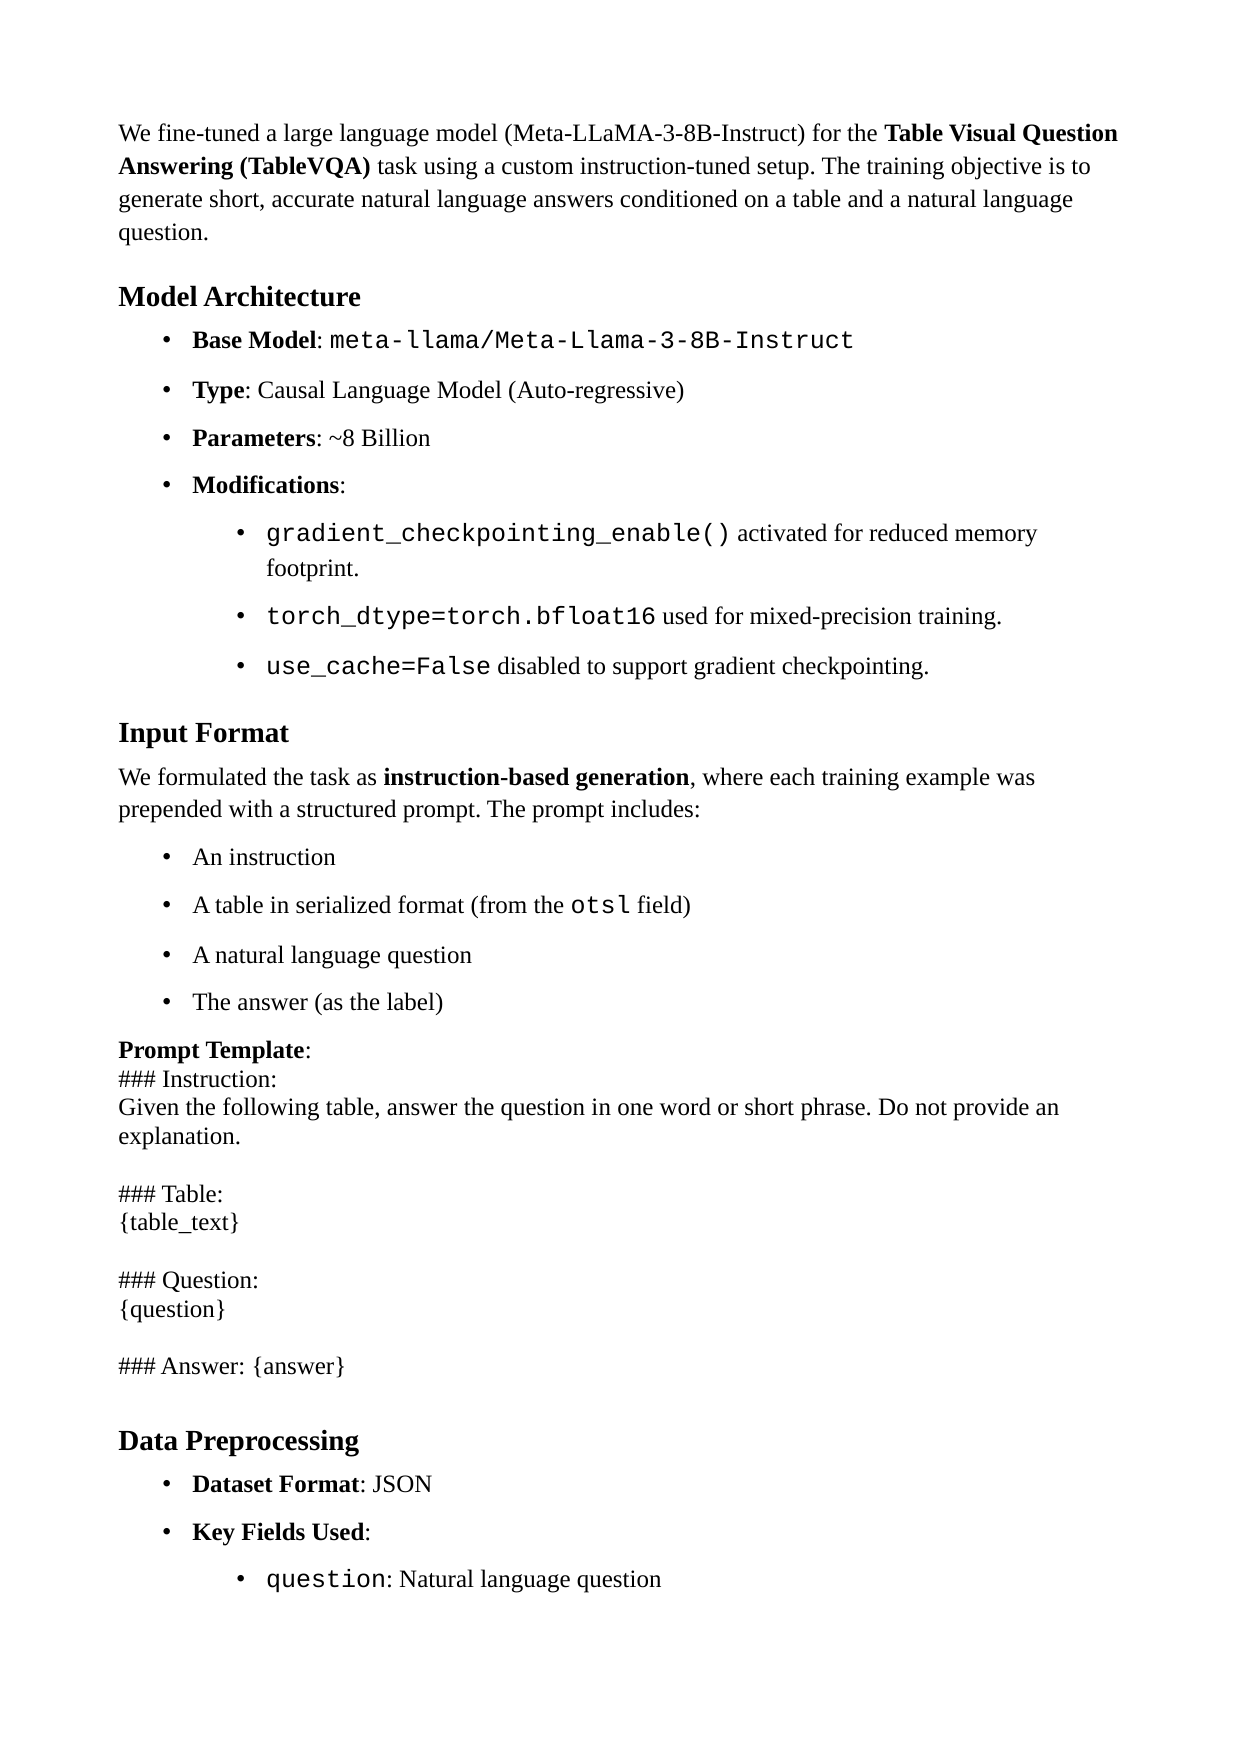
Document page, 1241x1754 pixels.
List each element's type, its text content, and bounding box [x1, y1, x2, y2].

list The answer (as the label) [162, 987, 1122, 1016]
text ### Question: [118, 1265, 1122, 1294]
list A table in serialized format (from the otsl field) [162, 890, 1122, 921]
text ### Answer: {answer} [118, 1351, 1122, 1380]
text {table_text} [118, 1207, 1122, 1236]
list Key Fields Used: [162, 1517, 1122, 1546]
text ### Instruction: [118, 1064, 1122, 1092]
subtitle Model Architecture [118, 279, 1122, 313]
text We formulated the task as instruction-based generation, where each training example was prepended with a structured prompt. The prompt includes: [118, 762, 1122, 823]
text ### Table: [118, 1179, 1122, 1207]
list A natural language question [162, 940, 1122, 968]
list Parameters: ~8 Billion [162, 423, 1122, 452]
list Type: Causal Language Model (Auto-regressive) [162, 375, 1122, 404]
text {question} [118, 1294, 1122, 1322]
list Base Model: meta-llama/Meta-Llama-3-8B-Instruct [162, 325, 1122, 356]
list An instruction [162, 842, 1122, 871]
list gradient_checkpointing_enable() activated for reduced memory footprint. [236, 518, 1122, 582]
list question: Natural language question [236, 1564, 1122, 1595]
list torch_dtype=torch.bfloat16 used for mixed-precision training. [236, 601, 1122, 632]
text Given the following table, answer the question in one word or short phrase. Do not provide an explanation. [118, 1092, 1122, 1150]
list Modifications: [162, 471, 1122, 499]
text We fine-tuned a large language model (Meta-LLaMA-3-8B-Instruct) for the Table Visual Question Answering (TableVQA) task using a custom instruction-tuned setup. The training objective is to generate short, accurate natural language answers conditioned on a table and a natural language question. [118, 118, 1122, 246]
list use_cache=False disabled to support gradient checkpointing. [236, 651, 1122, 682]
list Dataset Format: JSON [162, 1469, 1122, 1498]
text Prompt Template: [118, 1035, 1122, 1064]
subtitle Input Format [118, 716, 1122, 749]
subtitle Data Preprocessing [118, 1423, 1122, 1457]
